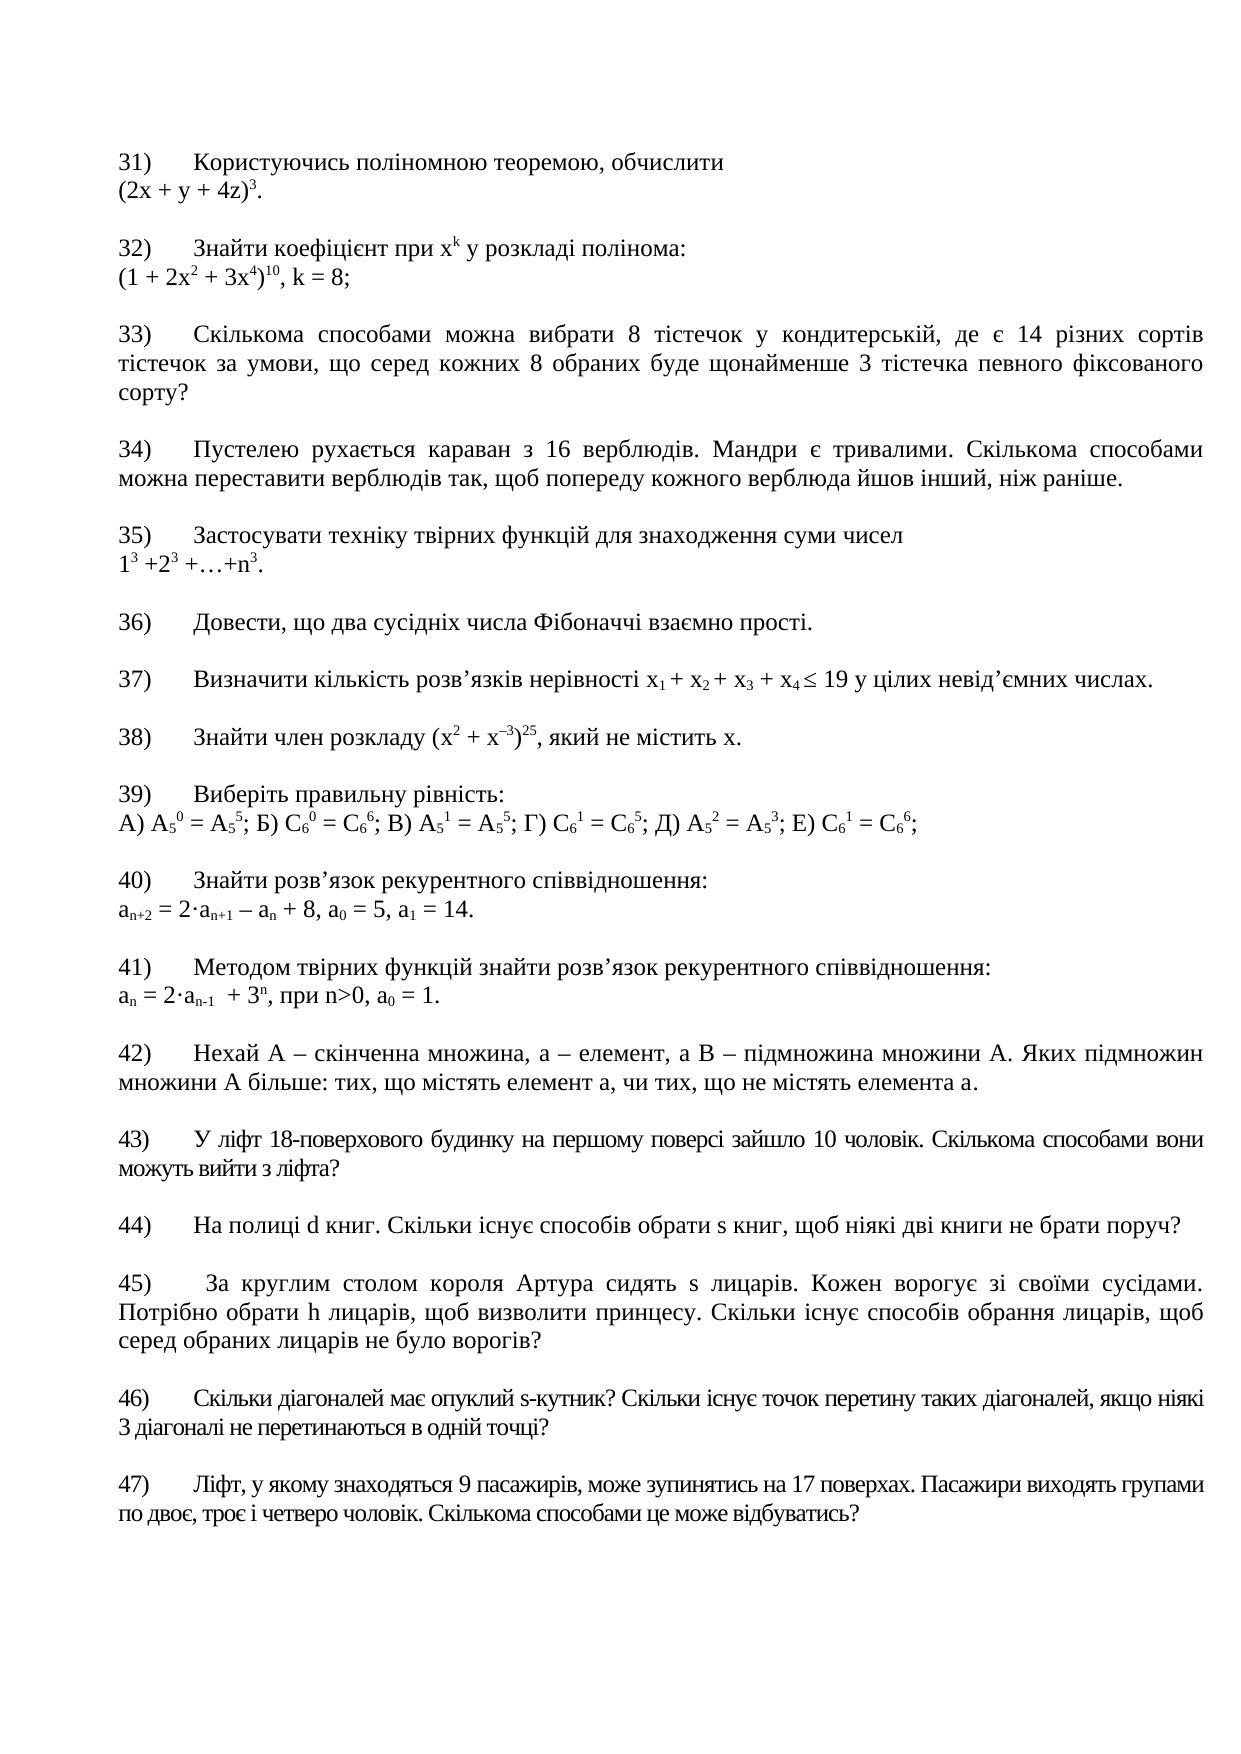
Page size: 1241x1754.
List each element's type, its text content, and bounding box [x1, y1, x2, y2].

list Знайти коефіцієнт при xk у розкладі полінома: [118, 233, 1205, 262]
list Ліфт, у якому знаходяться 9 пасажирів, може зупинятись на 17 поверхах. Пасажири виходять групами по двоє, троє і четверо чоловік. Скількома способами це може відбуватись? [118, 1469, 1205, 1527]
list 13 +23 +…+n3. [118, 549, 1205, 578]
list Скільки діагоналей має опуклий s-кутник? Скільки існує точок перетину таких діагоналей, якщо ніякі 3 діагоналі не перетинаються в одній точці? [118, 1383, 1205, 1441]
list Довести, що два сусідніх числа Фібоначчі взаємно прості. [118, 607, 1205, 636]
list Користуючись поліномною теоремою, обчислити [118, 147, 1205, 176]
list За круглим столом короля Артура сидять s лицарів. Кожен ворогує зі своїми сусідами. Потрібно обрати h лицарів, щоб визволити принцесу. Скільки існує способів обрання лицарів, щоб серед обраних лицарів не було ворогів? [118, 1268, 1205, 1354]
list У ліфт 18-поверхового будинку на першому поверсі зайшло 10 чоловік. Скількома способами вони можуть вийти з ліфта? [118, 1124, 1205, 1182]
list А) А50 = А55; Б) С60 = С66; В) А51 = А55; Г) С61 = С65; Д) А52 = А53; Е) С61 = С66; [118, 808, 1205, 837]
list Визначити кількість розв’язків нерівності x1 + x2 + x3 + x4 ≤ 19 у цілих невід’ємних числах. [118, 664, 1205, 693]
list an+2 = 2·an+1 – an + 8, a0 = 5, a1 = 14. [118, 894, 1205, 923]
list Пустелею рухається караван з 16 верблюдів. Мандри є тривалими. Скількома способами можна переставити верблюдів так, щоб попереду кожного верблюда йшов інший, ніж раніше. [118, 434, 1205, 492]
list На полиці d книг. Скільки існує способів обрати s книг, щоб ніякі дві книги не брати поруч? [118, 1211, 1205, 1239]
list Знайти розв’язок рекурентного співвідношення: [118, 866, 1205, 894]
list (2x + y + 4z)3. [118, 176, 1205, 204]
list an = 2·an-1 + 3n, при n>0, a0 = 1. [118, 981, 1205, 1009]
list Методом твірних функцій знайти розв’язок рекурентного співвідношення: [118, 952, 1205, 981]
list Виберіть правильну рівність: [118, 779, 1205, 808]
list Застосувати техніку твірних функцій для знаходження суми чисел [118, 521, 1205, 549]
list (1 + 2x2 + 3x4)10, k = 8; [118, 262, 1205, 291]
list Знайти член розкладу (x2 + x–3)25, який не містить x. [118, 722, 1205, 751]
list Скількома способами можна вибрати 8 тістечок у кондитерській, де є 14 різних сортів тістечок за умови, що серед кожних 8 обраних буде щонайменше 3 тістечка певного фіксованого сорту? [118, 319, 1205, 406]
list Нехай A – скінченна множина, a – елемент, а B – підмножина множини A. Яких підмножин множини A більше: тих, що містять елемент a, чи тих, що не містять елемента a. [118, 1038, 1205, 1096]
